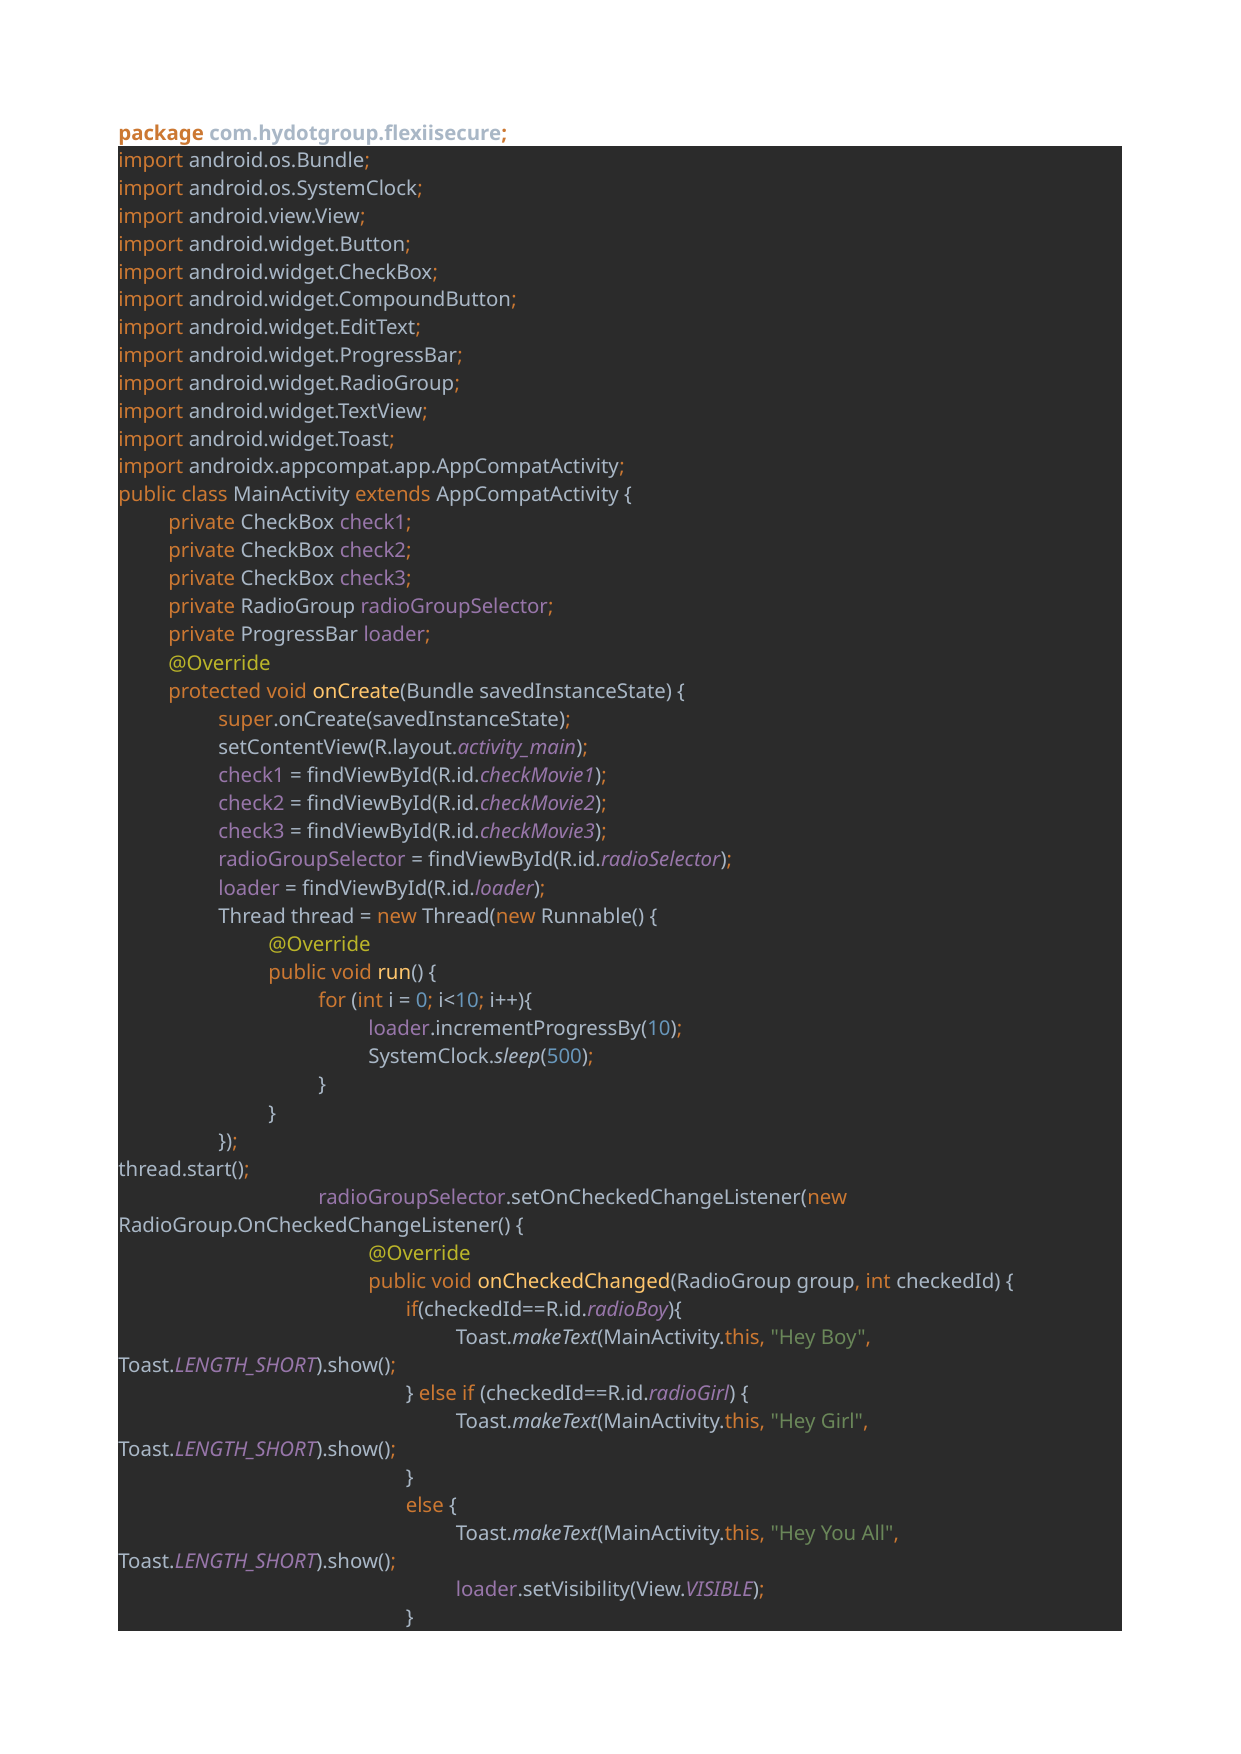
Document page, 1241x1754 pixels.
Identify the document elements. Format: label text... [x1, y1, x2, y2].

text } [118, 1098, 1122, 1126]
text import android.widget.TextView; [118, 396, 1122, 424]
text super.onCreate(savedInstanceState); [118, 704, 1122, 732]
text import android.widget.CheckBox; [118, 257, 1122, 285]
text @Override [118, 1238, 1122, 1266]
text radioGroupSelector = findViewById(R.id.radioSelector); [118, 845, 1122, 873]
text check2 = findViewById(R.id.checkMovie2); [118, 789, 1122, 817]
text for (int i = 0; i<10; i++){ [118, 986, 1122, 1014]
text thread.start(); [118, 1154, 1122, 1182]
text import android.widget.ProgressBar; [118, 341, 1122, 368]
text } [118, 1070, 1122, 1098]
text public void onCheckedChanged(RadioGroup group, int checkedId) { [118, 1266, 1122, 1294]
text import android.widget.Button; [118, 229, 1122, 257]
text private CheckBox check3; [118, 564, 1122, 592]
text radioGroupSelector.setOnCheckedChangeListener(new RadioGroup.OnCheckedChangeListener() { [118, 1182, 1122, 1238]
text } [118, 1603, 1122, 1631]
text }); [118, 1126, 1122, 1154]
text @Override [118, 929, 1122, 957]
text loader.incrementProgressBy(10); [118, 1014, 1122, 1042]
text } else if (checkedId==R.id.radioGirl) { [118, 1378, 1122, 1407]
text @Override [118, 648, 1122, 676]
text import androidx.appcompat.app.AppCompatActivity; [118, 452, 1122, 480]
text private ProgressBar loader; [118, 620, 1122, 648]
text import android.view.View; [118, 202, 1122, 229]
text Toast.makeText(MainActivity.this, "Hey You All", Toast.LENGTH_SHORT).show(); [118, 1519, 1122, 1575]
text Thread thread = new Thread(new Runnable() { [118, 901, 1122, 929]
text setContentView(R.layout.activity_main); [118, 732, 1122, 761]
text loader.setVisibility(View.VISIBLE); [118, 1575, 1122, 1603]
text check1 = findViewById(R.id.checkMovie1); [118, 761, 1122, 789]
text Toast.makeText(MainActivity.this, "Hey Girl", Toast.LENGTH_SHORT).show(); [118, 1407, 1122, 1462]
text import android.widget.RadioGroup; [118, 368, 1122, 396]
text import android.widget.Toast; [118, 424, 1122, 452]
text import android.widget.CompoundButton; [118, 285, 1122, 313]
text check3 = findViewById(R.id.checkMovie3); [118, 817, 1122, 845]
text if(checkedId==R.id.radioBoy){ [118, 1294, 1122, 1322]
text private CheckBox check1; [118, 507, 1122, 536]
text import android.os.Bundle; [118, 146, 1122, 174]
text private CheckBox check2; [118, 536, 1122, 564]
text loader = findViewById(R.id.loader); [118, 873, 1122, 901]
text package com.hydotgroup.flexiisecure; [118, 118, 1122, 146]
text else { [118, 1491, 1122, 1519]
text public void run() { [118, 957, 1122, 986]
text } [118, 1462, 1122, 1491]
text import android.widget.EditText; [118, 313, 1122, 341]
text import android.os.SystemClock; [118, 174, 1122, 202]
text Toast.makeText(MainActivity.this, "Hey Boy", Toast.LENGTH_SHORT).show(); [118, 1322, 1122, 1378]
text public class MainActivity extends AppCompatActivity { [118, 480, 1122, 507]
text private RadioGroup radioGroupSelector; [118, 592, 1122, 620]
text protected void onCreate(Bundle savedInstanceState) { [118, 676, 1122, 704]
text SystemClock.sleep(500); [118, 1042, 1122, 1070]
